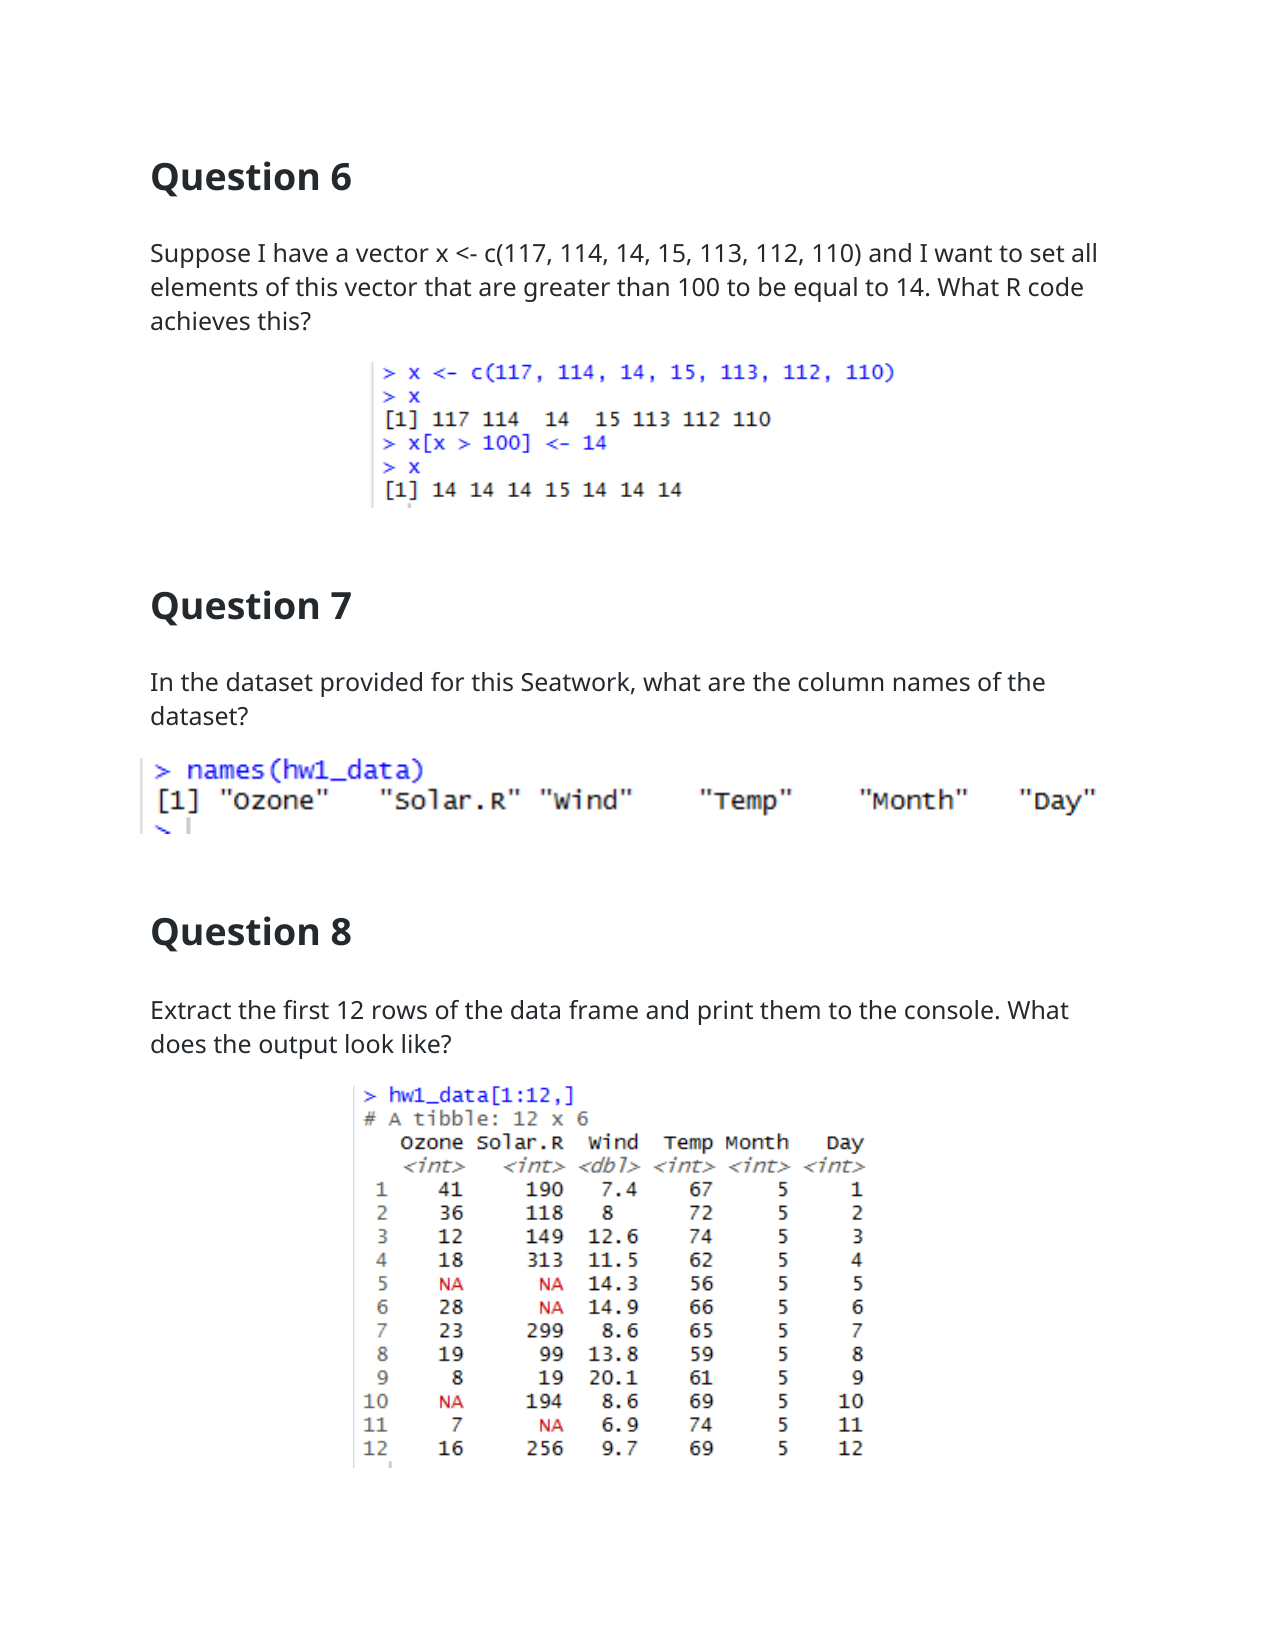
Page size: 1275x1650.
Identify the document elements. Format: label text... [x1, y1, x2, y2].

picture [369, 362, 906, 508]
picture [139, 758, 1136, 834]
text In the dataset provided for this Seatwork, what are the column names of the dataset? [150, 665, 1125, 733]
subtitle Question 7 [150, 579, 1125, 639]
subtitle Question 8 [150, 905, 1125, 967]
text Extract the first 12 rows of the data frame and print them to the console. What does the output look like? [150, 993, 1125, 1061]
text Suppose I have a vector x <- c(117, 114, 14, 15, 113, 112, 110) and I want to set all elements of this vector that are greater than 100 to be equal to 14. What R code achieves this? [150, 235, 1125, 338]
picture [353, 1086, 922, 1468]
subtitle Question 6 [150, 150, 1125, 209]
